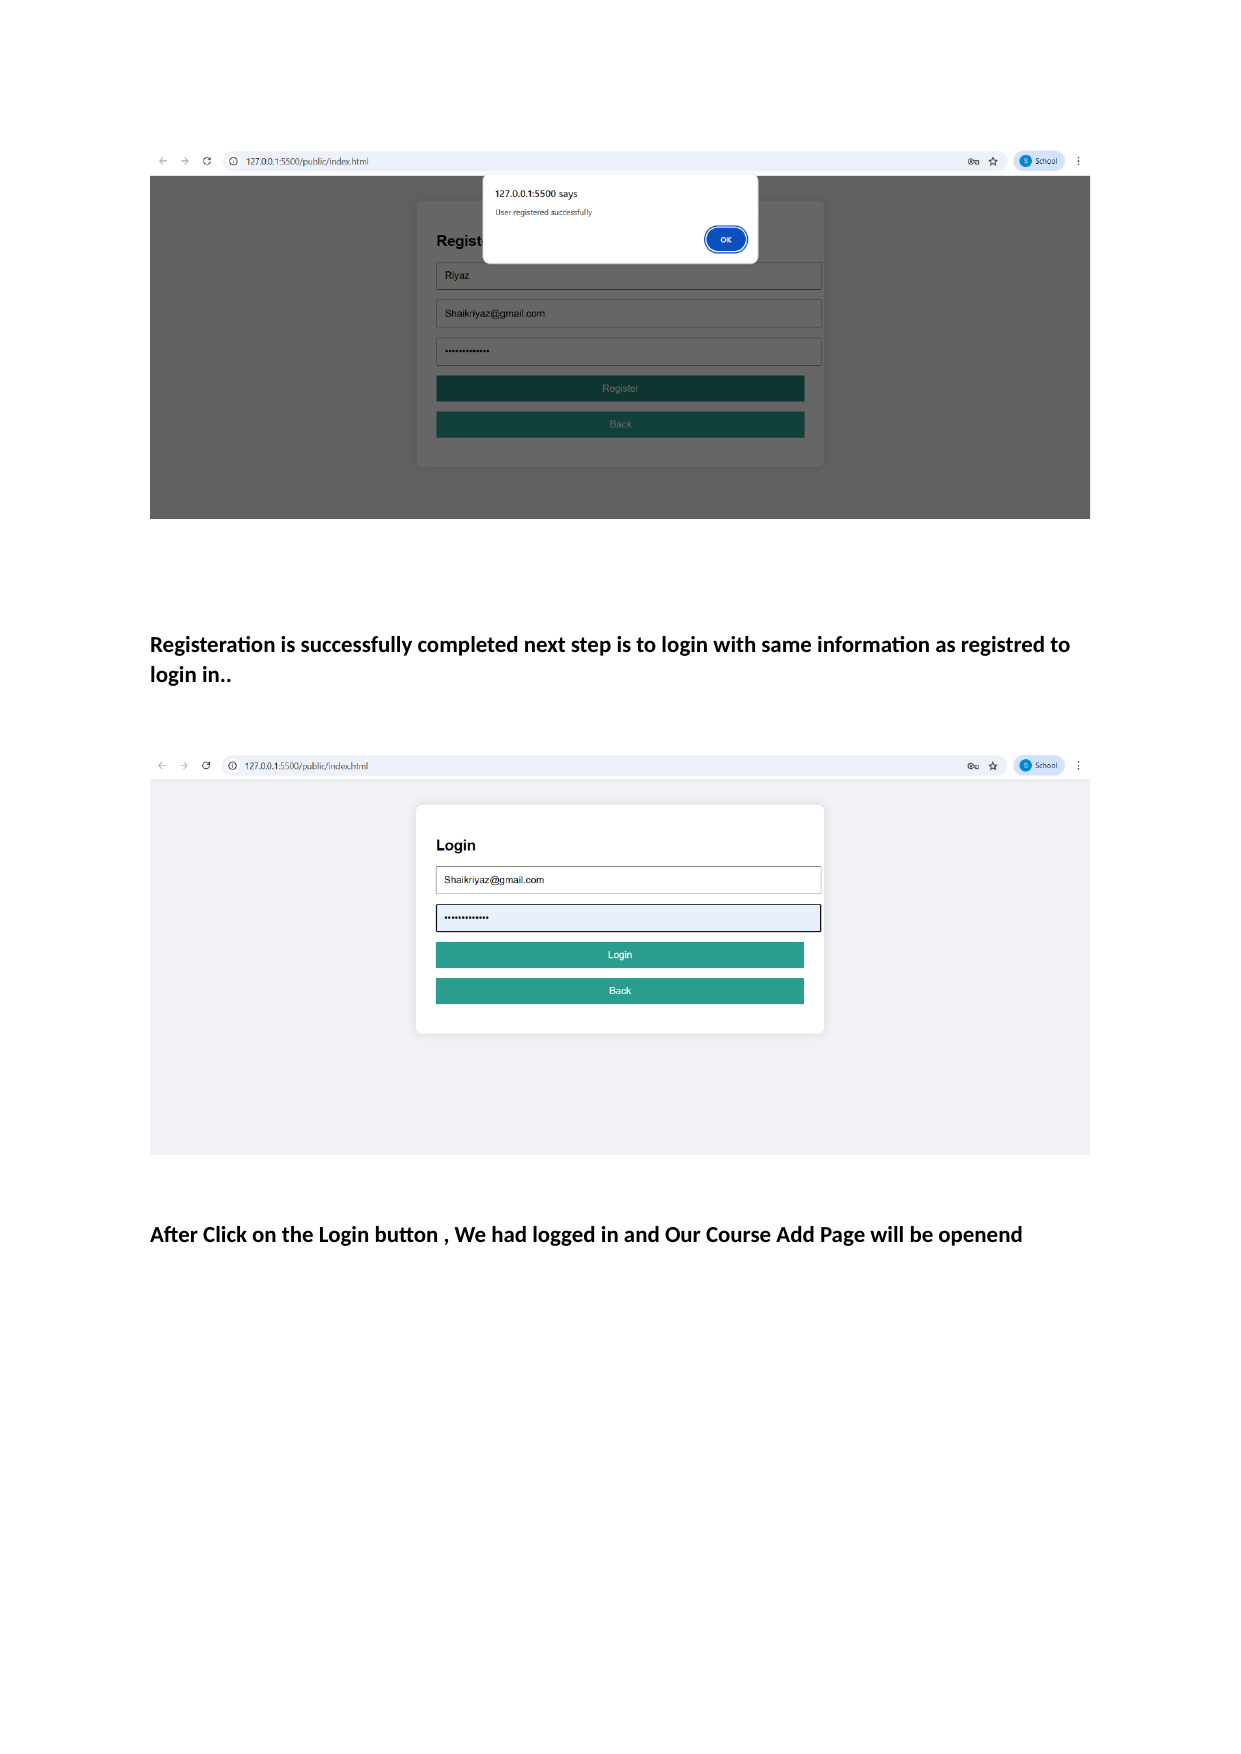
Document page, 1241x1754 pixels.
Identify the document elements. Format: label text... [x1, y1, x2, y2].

text Registeration is successfully completed next step is to login with same information as registred to login in.. [150, 630, 1090, 688]
text After Click on the Login button , We had logged in and Our Course Add Page will be openend [150, 1220, 1090, 1248]
